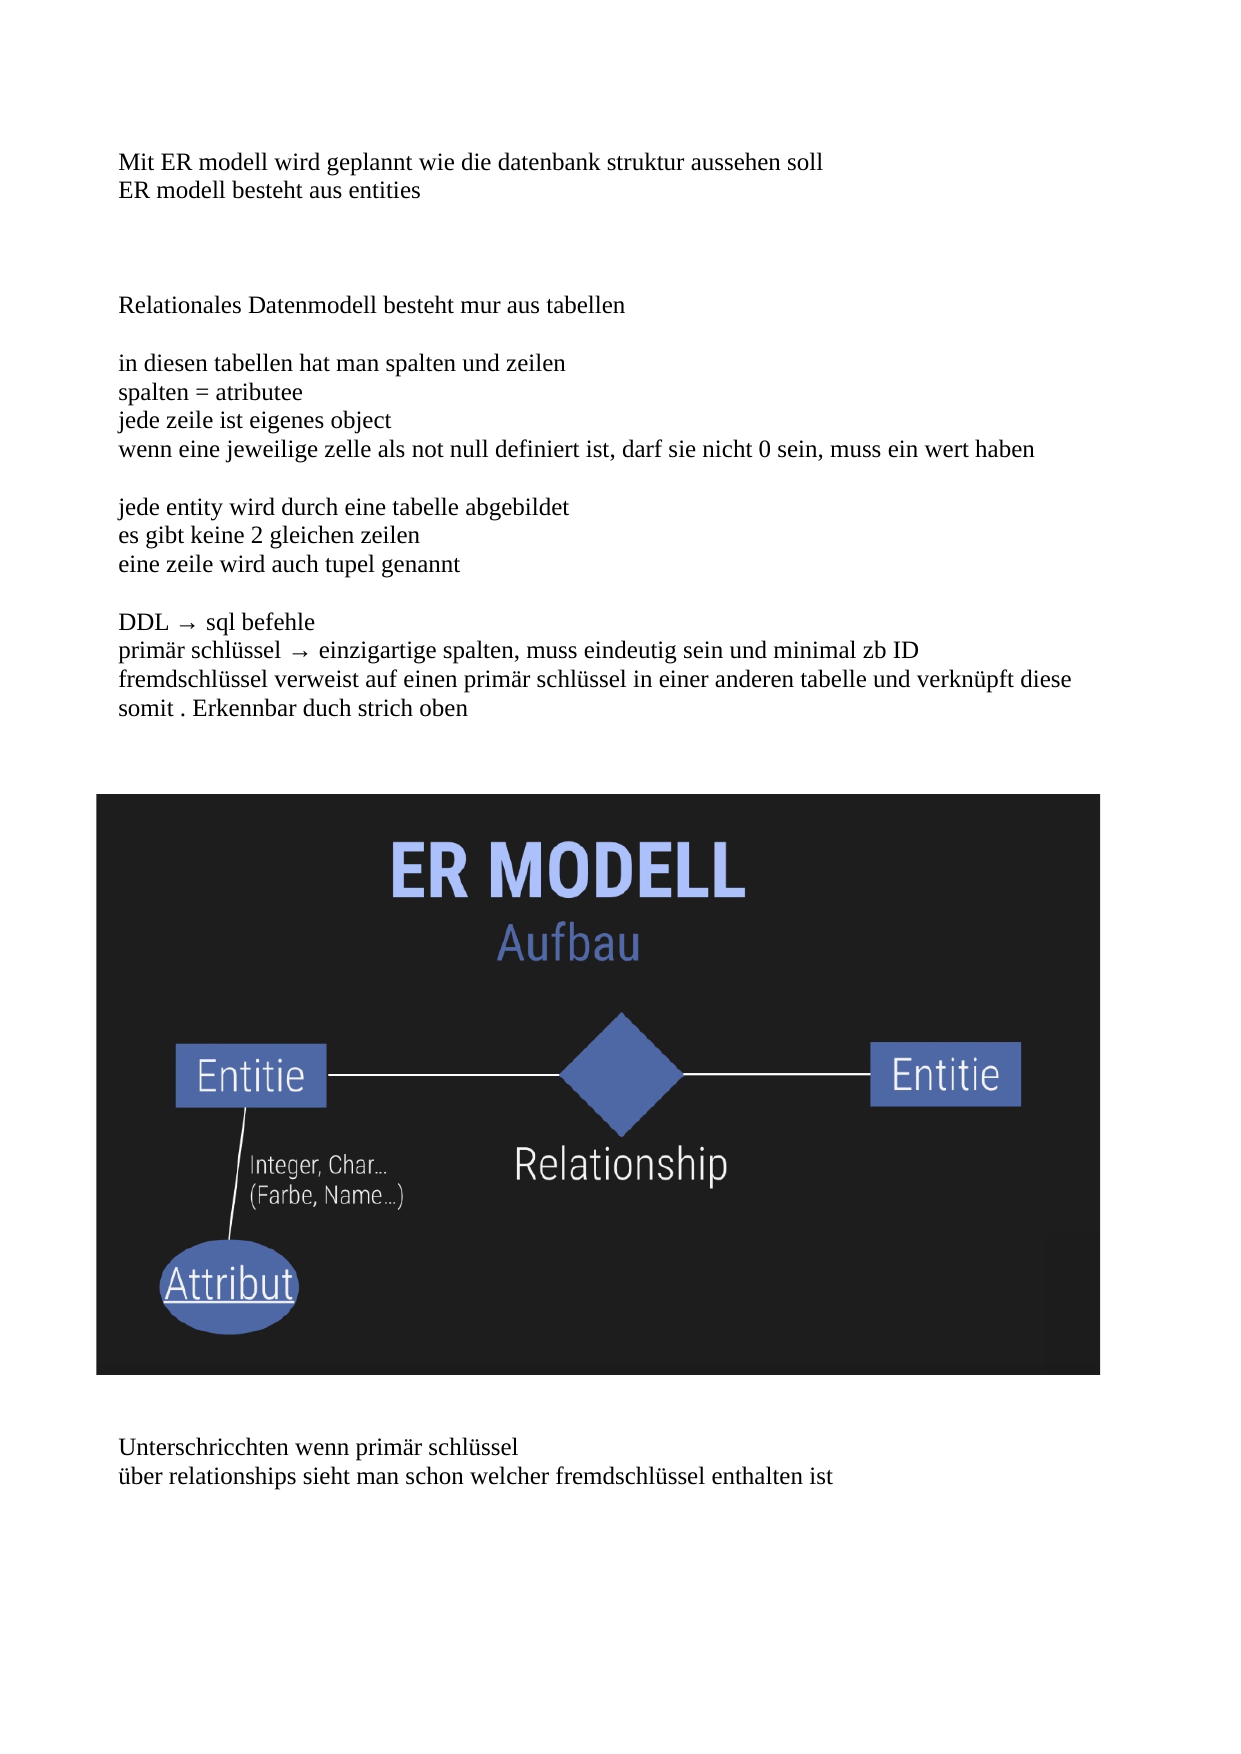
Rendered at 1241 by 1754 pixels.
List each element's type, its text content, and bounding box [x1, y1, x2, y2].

text DDL → sql befehle [118, 607, 1122, 636]
text in diesen tabellen hat man spalten und zeilen [118, 348, 1122, 377]
text wenn eine jeweilige zelle als not null definiert ist, darf sie nicht 0 sein, muss ein wert haben [118, 434, 1122, 463]
text eine zeile wird auch tupel genannt [118, 549, 1122, 578]
text jede entity wird durch eine tabelle abgebildet [118, 492, 1122, 521]
text jede zeile ist eigenes object [118, 406, 1122, 434]
picture [96, 794, 1101, 1375]
text Relationales Datenmodell besteht mur aus tabellen [118, 291, 1122, 319]
text Unterschricchten wenn primär schlüssel [118, 1432, 1122, 1461]
text ER modell besteht aus entities [118, 176, 1122, 204]
text über relationships sieht man schon welcher fremdschlüssel enthalten ist [118, 1461, 1122, 1490]
text spalten = atributee [118, 377, 1122, 406]
text es gibt keine 2 gleichen zeilen [118, 521, 1122, 549]
text fremdschlüssel verweist auf einen primär schlüssel in einer anderen tabelle und verknüpft diese somit . Erkennbar duch strich oben [118, 664, 1122, 722]
text Mit ER modell wird geplannt wie die datenbank struktur aussehen soll [118, 147, 1122, 176]
text primär schlüssel → einzigartige spalten, muss eindeutig sein und minimal zb ID [118, 636, 1122, 664]
